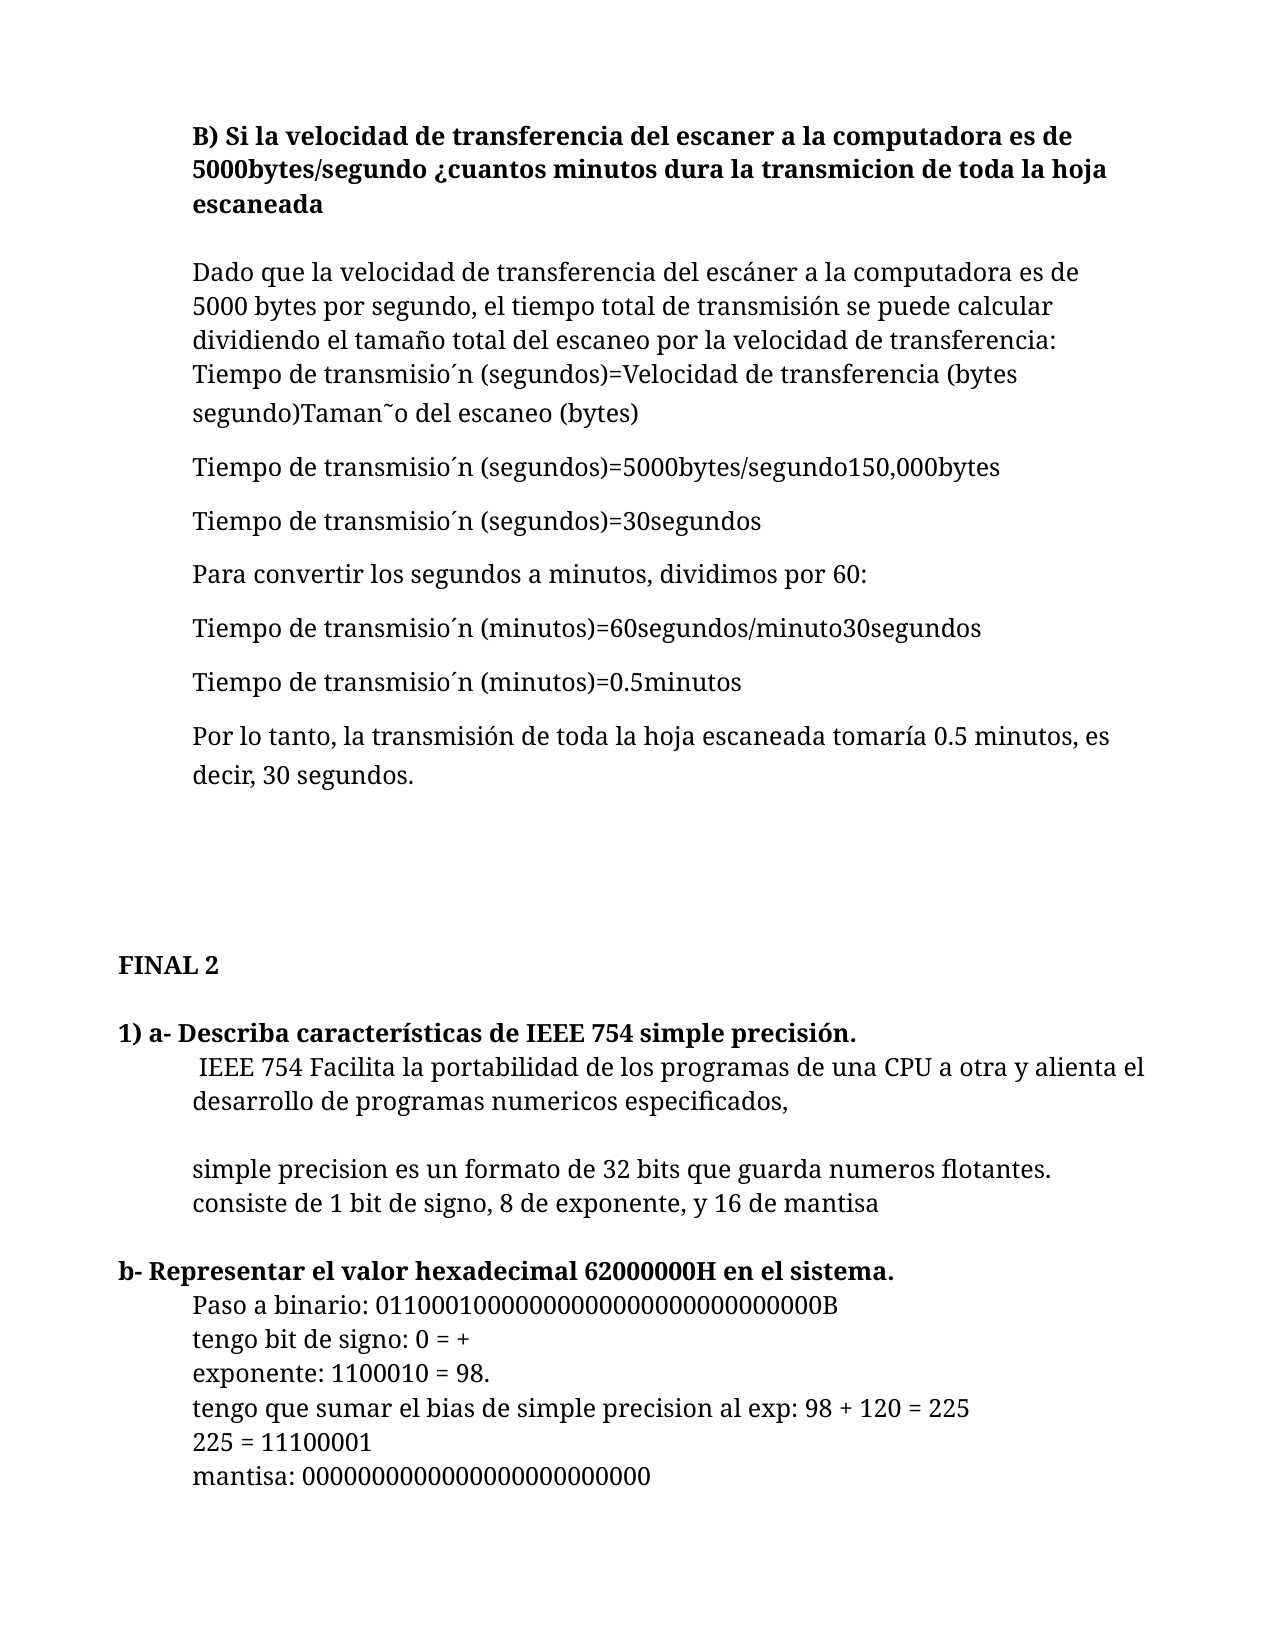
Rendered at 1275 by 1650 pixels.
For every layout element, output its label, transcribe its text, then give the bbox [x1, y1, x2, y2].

text IEEE 754 Facilita la portabilidad de los programas de una CPU a otra y alienta el desarrollo de programas numericos especificados, [118, 1049, 1157, 1118]
text Tiempo de transmisioˊn (segundos)=5000bytes/segundo150,000bytes​ [118, 449, 1157, 483]
text Tiempo de transmisioˊn (segundos)=30segundos [118, 503, 1157, 537]
text Para convertir los segundos a minutos, dividimos por 60: [118, 557, 1157, 591]
text exponente: 1100010 = 98. [118, 1356, 1157, 1390]
text FINAL 2 [118, 947, 1157, 981]
text Tiempo de transmisioˊn (minutos)=60segundos/minuto30segundos​ [118, 611, 1157, 645]
text Paso a binario: 01100010000000000000000000000000B [118, 1288, 1157, 1322]
text mantisa: 0000000000000000000000000 [118, 1458, 1157, 1492]
text 1) a- Describa características de IEEE 754 simple precisión. [118, 1016, 1157, 1049]
text tengo bit de signo: 0 = + [118, 1322, 1157, 1356]
text 225 = 11100001 [118, 1424, 1157, 1458]
text B) Si la velocidad de transferencia del escaner a la computadora es de 5000bytes/segundo ¿cuantos minutos dura la transmicion de toda la hoja escaneada [118, 118, 1157, 220]
text tengo que sumar el bias de simple precision al exp: 98 + 120 = 225 [118, 1390, 1157, 1424]
text simple precision es un formato de 32 bits que guarda numeros flotantes. consiste de 1 bit de signo, 8 de exponente, y 16 de mantisa [118, 1152, 1157, 1220]
text Por lo tanto, la transmisión de toda la hoja escaneada tomaría 0.5 minutos, es decir, 30 segundos. [118, 718, 1157, 791]
text b- Representar el valor hexadecimal 62000000H en el sistema. [118, 1254, 1157, 1288]
text Tiempo de transmisioˊn (segundos)=Velocidad de transferencia (bytes segundo)Taman˜o del escaneo (bytes)​ [118, 357, 1157, 430]
text Tiempo de transmisioˊn (minutos)=0.5minutos [118, 664, 1157, 698]
text Dado que la velocidad de transferencia del escáner a la computadora es de 5000 bytes por segundo, el tiempo total de transmisión se puede calcular dividiendo el tamaño total del escaneo por la velocidad de transferencia: [118, 254, 1157, 357]
